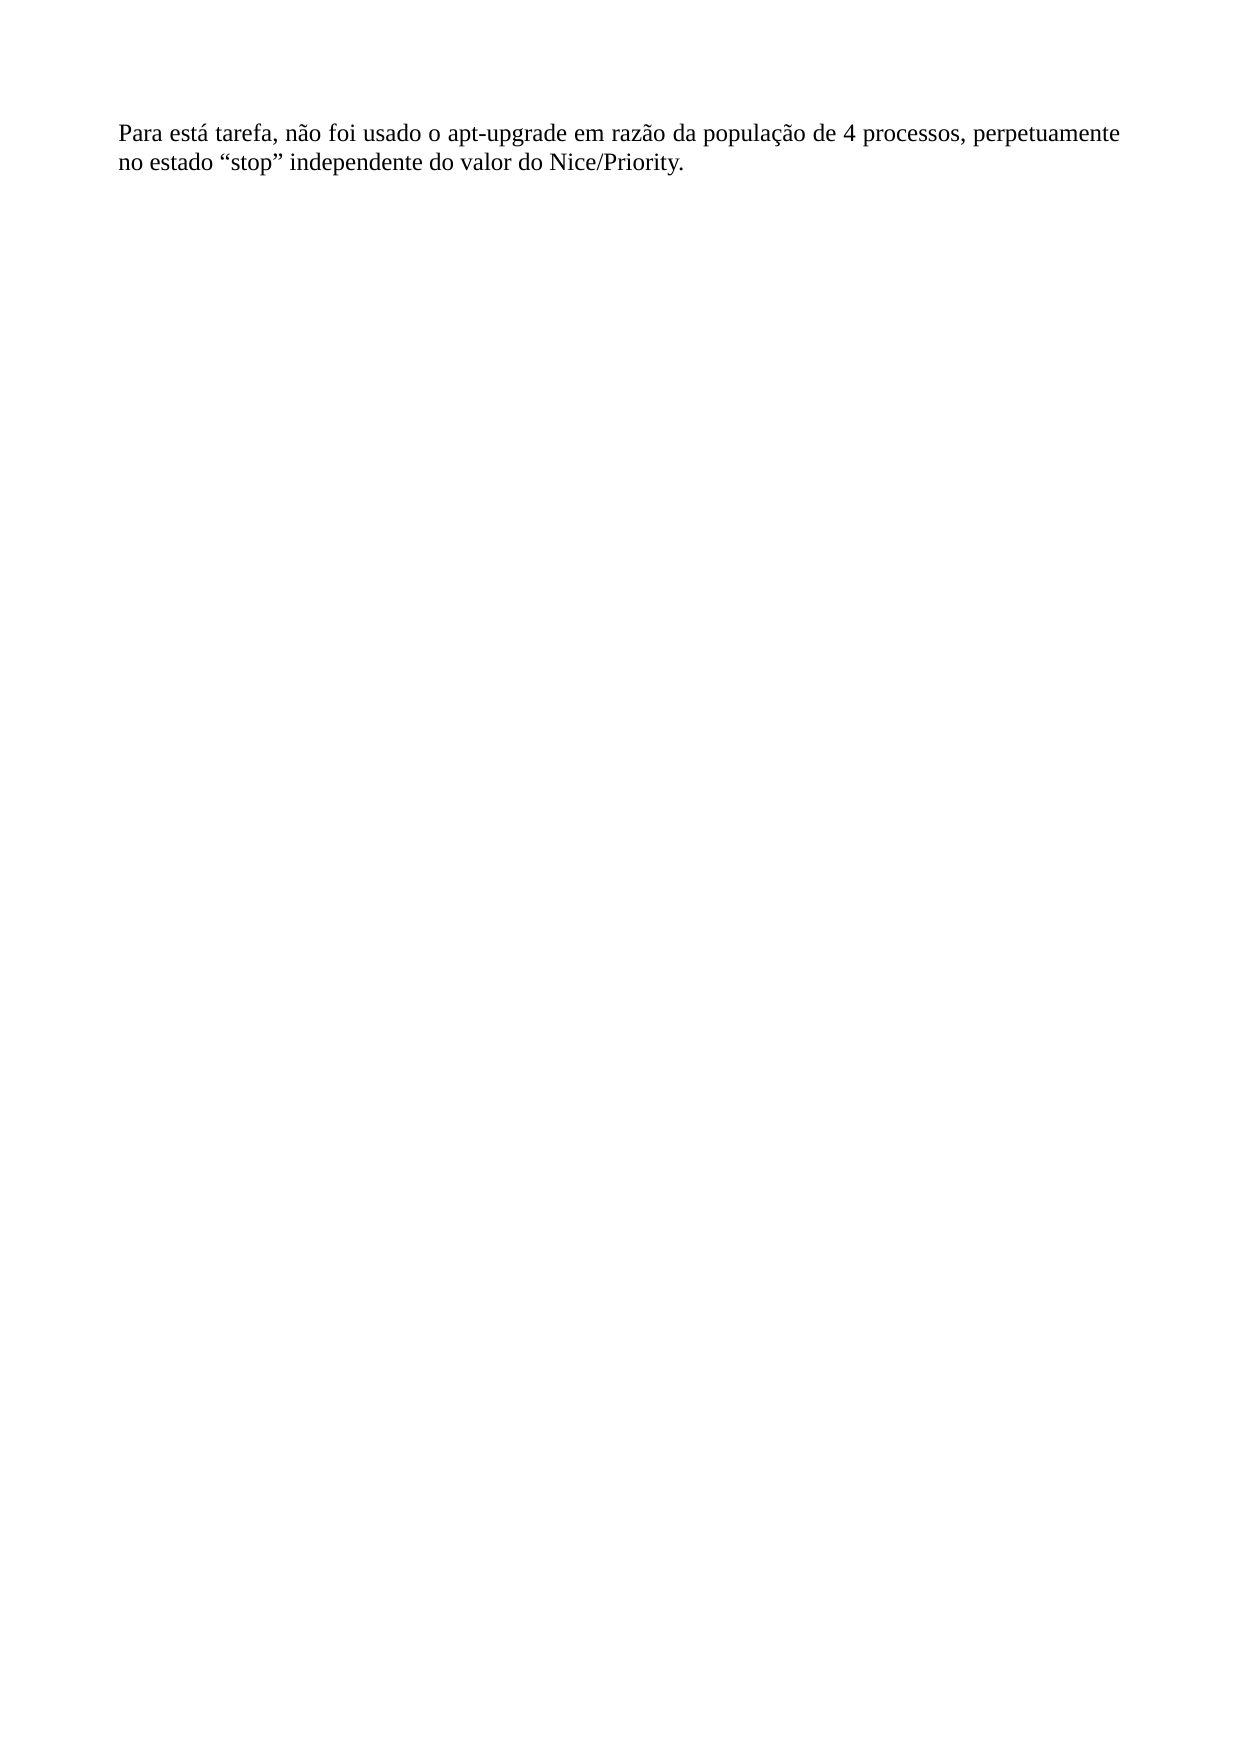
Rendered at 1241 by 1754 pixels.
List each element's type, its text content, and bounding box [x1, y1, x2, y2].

text Para está tarefa, não foi usado o apt-upgrade em razão da população de 4 processos, perpetuamente no estado “stop” independente do valor do Nice/Priority. [118, 118, 1122, 176]
